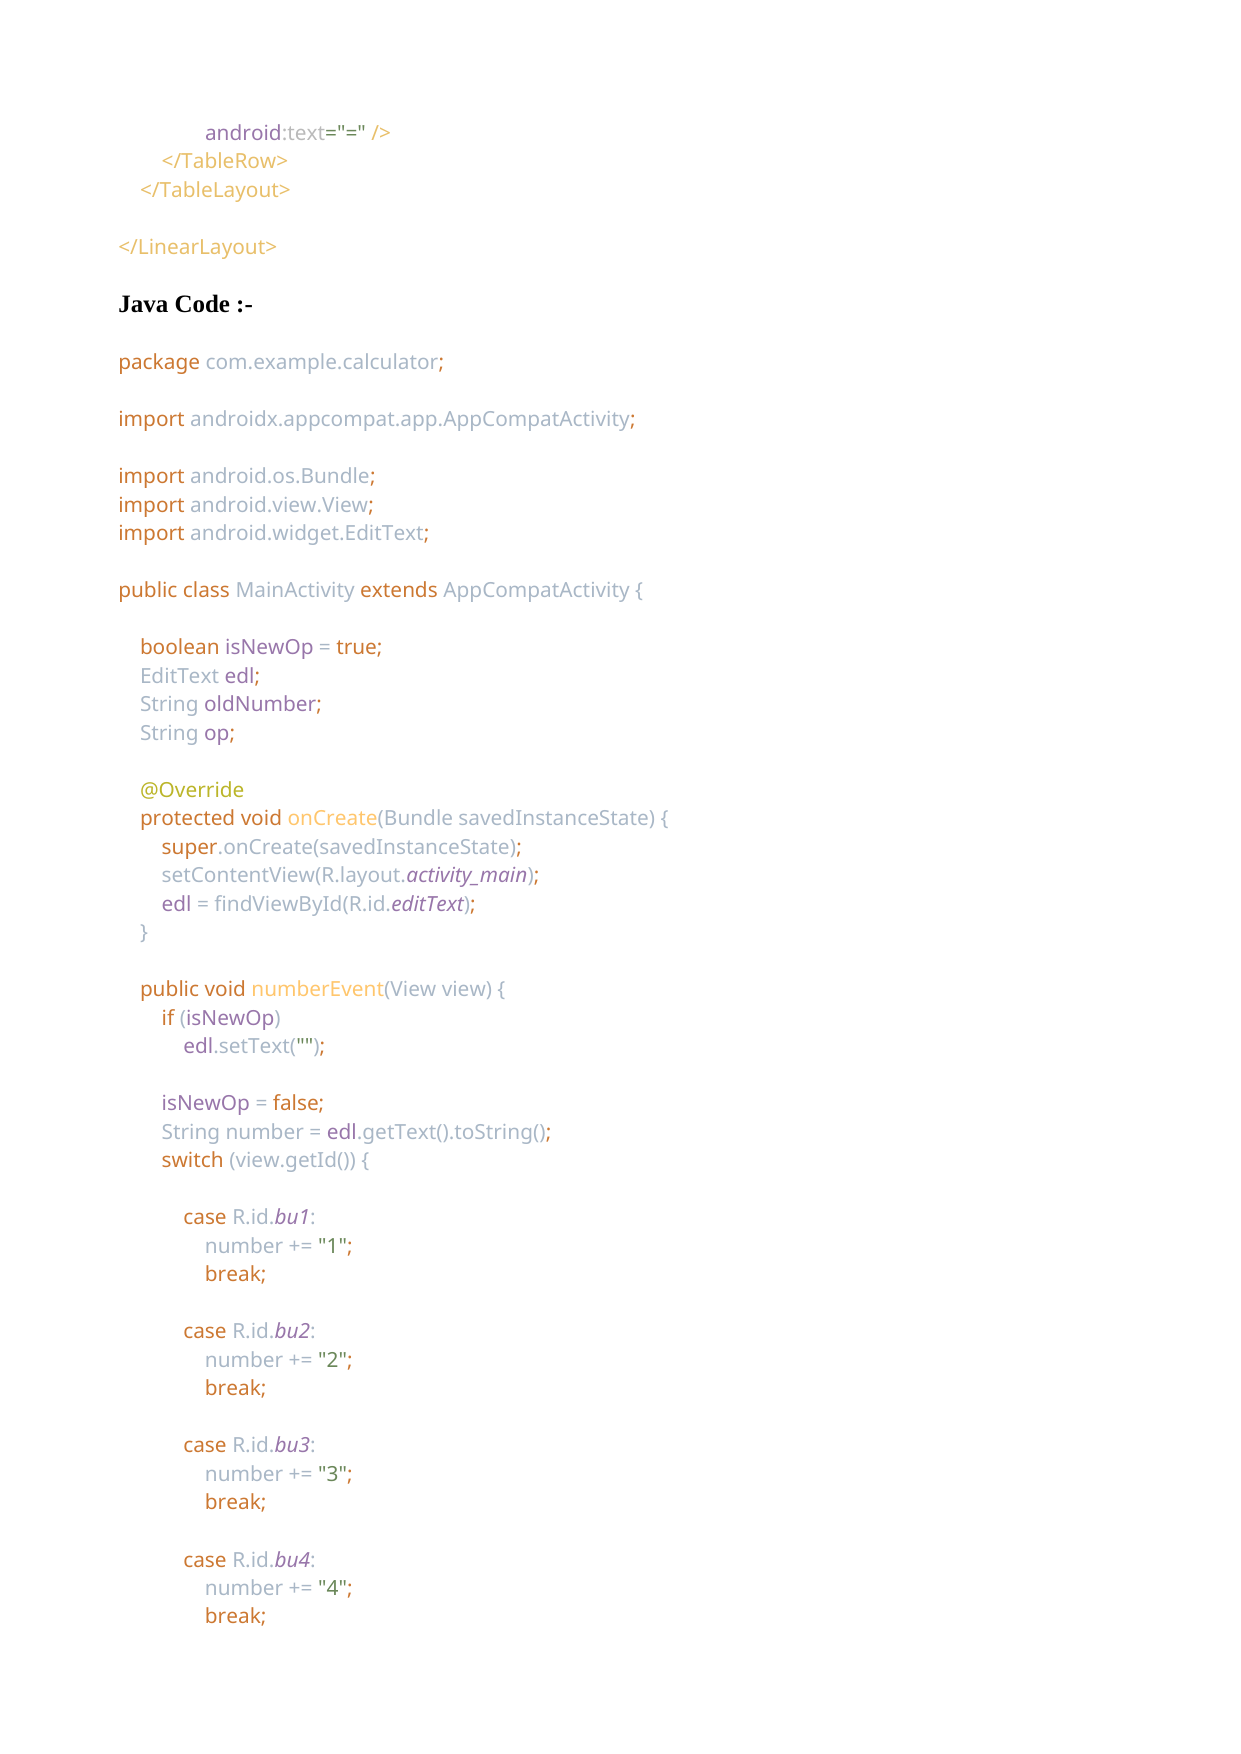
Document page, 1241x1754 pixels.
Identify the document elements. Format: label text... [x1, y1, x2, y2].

text package com.example.calculator; import androidx.appcompat.app.AppCompatActivity; import android.os.Bundle; import android.view.View; import android.widget.EditText; public class MainActivity extends AppCompatActivity { boolean isNewOp = true; EditText edl; String oldNumber; String op; @Override protected void onCreate(Bundle savedInstanceState) { super.onCreate(savedInstanceState); setContentView(R.layout.activity_main); edl = findViewById(R.id.editText); } public void numberEvent(View view) { if (isNewOp) edl.setText(""); isNewOp = false; String number = edl.getText().toString(); switch (view.getId()) { case R.id.bu1: number += "1"; break; case R.id.bu2: number += "2"; break; case R.id.bu3: number += "3"; break; case R.id.bu4: number += "4"; break; [118, 347, 1122, 1630]
text android:text="=" /> </TableRow> </TableLayout> </LinearLayout> [118, 118, 1122, 261]
text Java Code :- [118, 289, 1122, 318]
